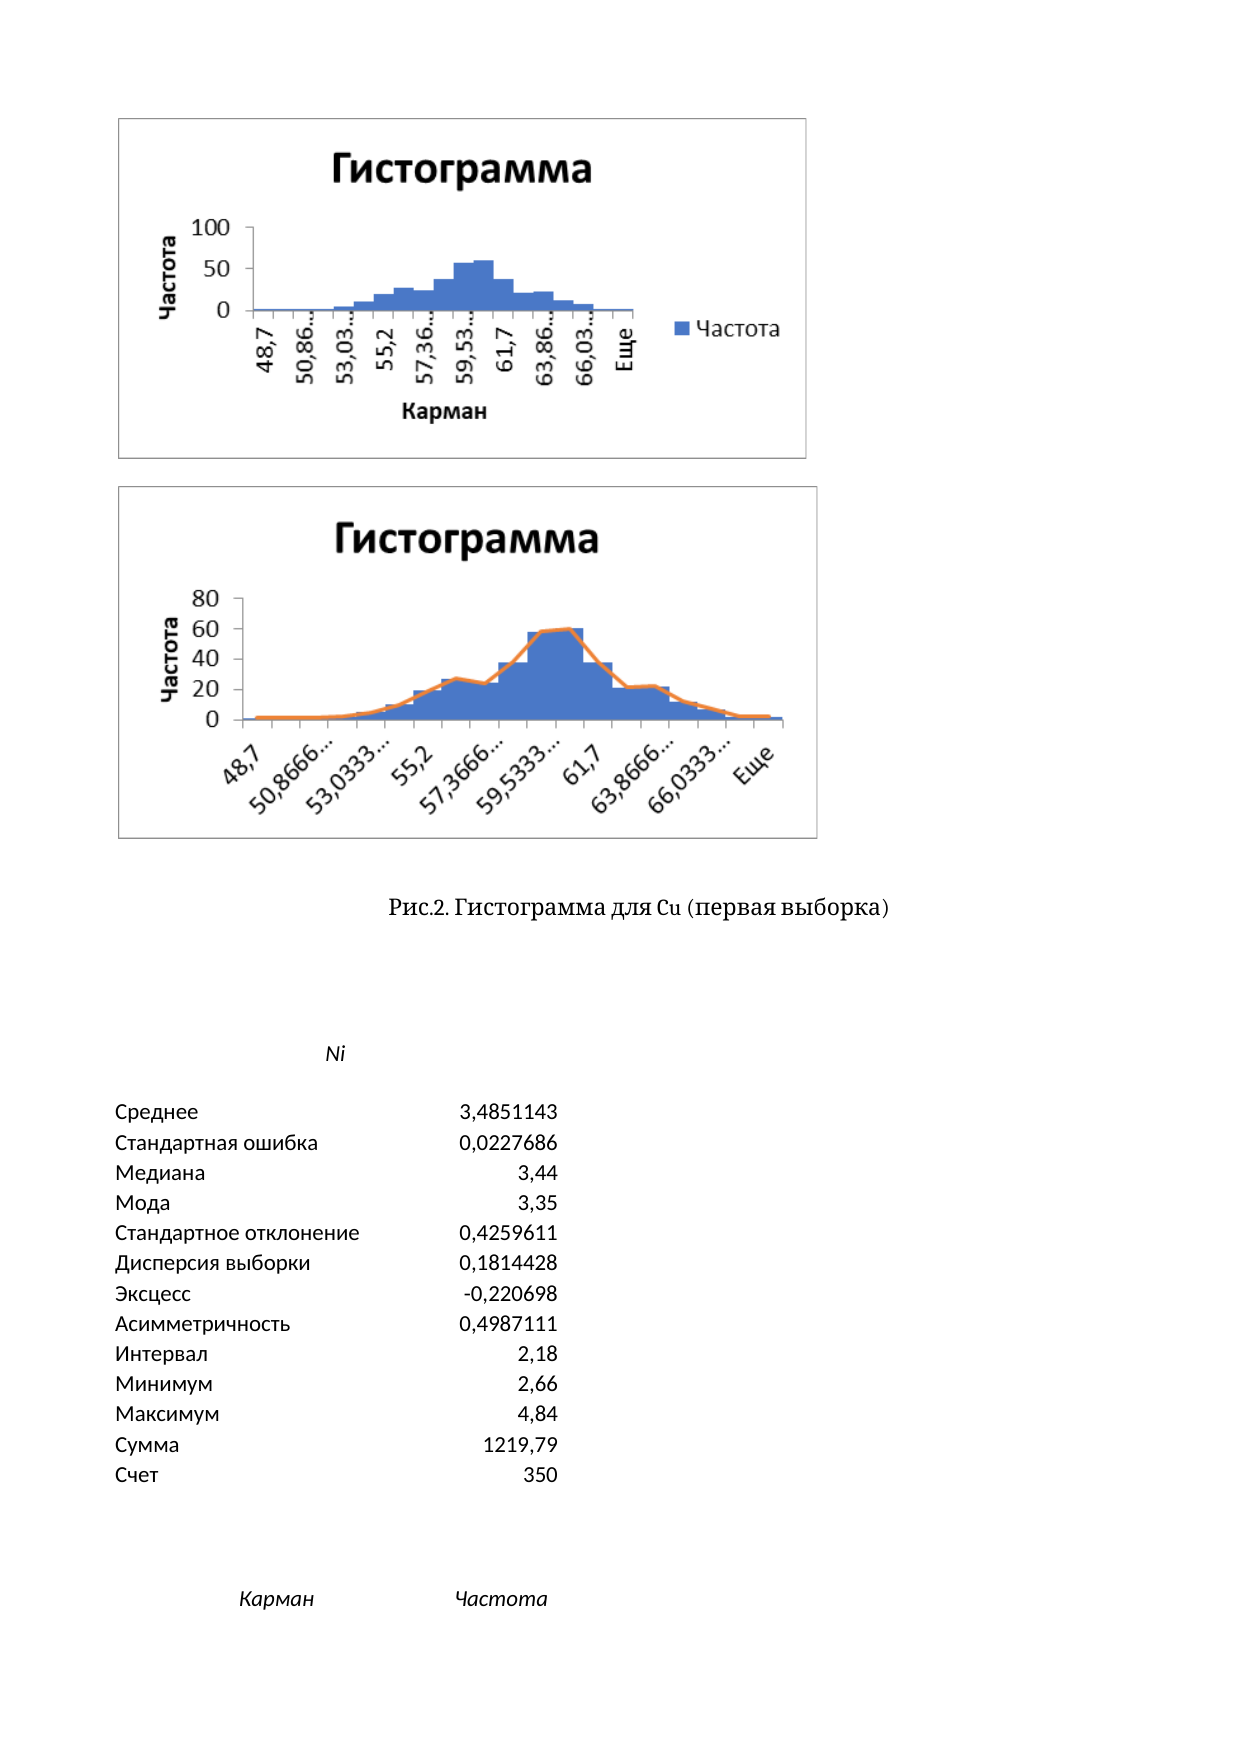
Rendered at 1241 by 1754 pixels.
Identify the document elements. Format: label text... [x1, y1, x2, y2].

table_cell 350 [443, 1460, 561, 1491]
table_header Карман [112, 1584, 443, 1612]
table_cell Максимум [112, 1400, 443, 1430]
table_cell Эксцесс [112, 1279, 443, 1309]
table_cell 2,66 [443, 1369, 561, 1399]
table_cell 1219,79 [443, 1430, 561, 1460]
table_cell [112, 1069, 443, 1097]
table_cell Сумма [112, 1430, 443, 1460]
table_cell Минимум [112, 1369, 443, 1399]
table_header Частота [443, 1584, 561, 1612]
table_cell 0,1814428 [443, 1249, 561, 1279]
text Рис.2. Гистограмма для Cu (первая выборка) [156, 895, 1122, 921]
picture [118, 486, 818, 839]
table_cell Стандартная ошибка [112, 1128, 443, 1158]
table_cell Стандартное отклонение [112, 1218, 443, 1248]
table_cell Дисперсия выборки [112, 1249, 443, 1279]
table_cell 0,4987111 [443, 1309, 561, 1339]
table_cell Счет [112, 1460, 443, 1491]
table_cell Медиана [112, 1158, 443, 1188]
picture [118, 118, 807, 459]
table_cell [443, 1069, 561, 1097]
table_cell Асимметричность [112, 1309, 443, 1339]
table_cell Мода [112, 1188, 443, 1218]
table_header Ni [112, 1039, 561, 1067]
table_cell 3,44 [443, 1158, 561, 1188]
table_cell 0,4259611 [443, 1218, 561, 1248]
table_cell 2,18 [443, 1339, 561, 1369]
table_cell Интервал [112, 1339, 443, 1369]
table_cell 3,4851143 [443, 1098, 561, 1128]
table_cell 3,35 [443, 1188, 561, 1218]
table_cell 4,84 [443, 1400, 561, 1430]
table_cell 0,0227686 [443, 1128, 561, 1158]
table_cell -0,220698 [443, 1279, 561, 1309]
table_cell Среднее [112, 1098, 443, 1128]
